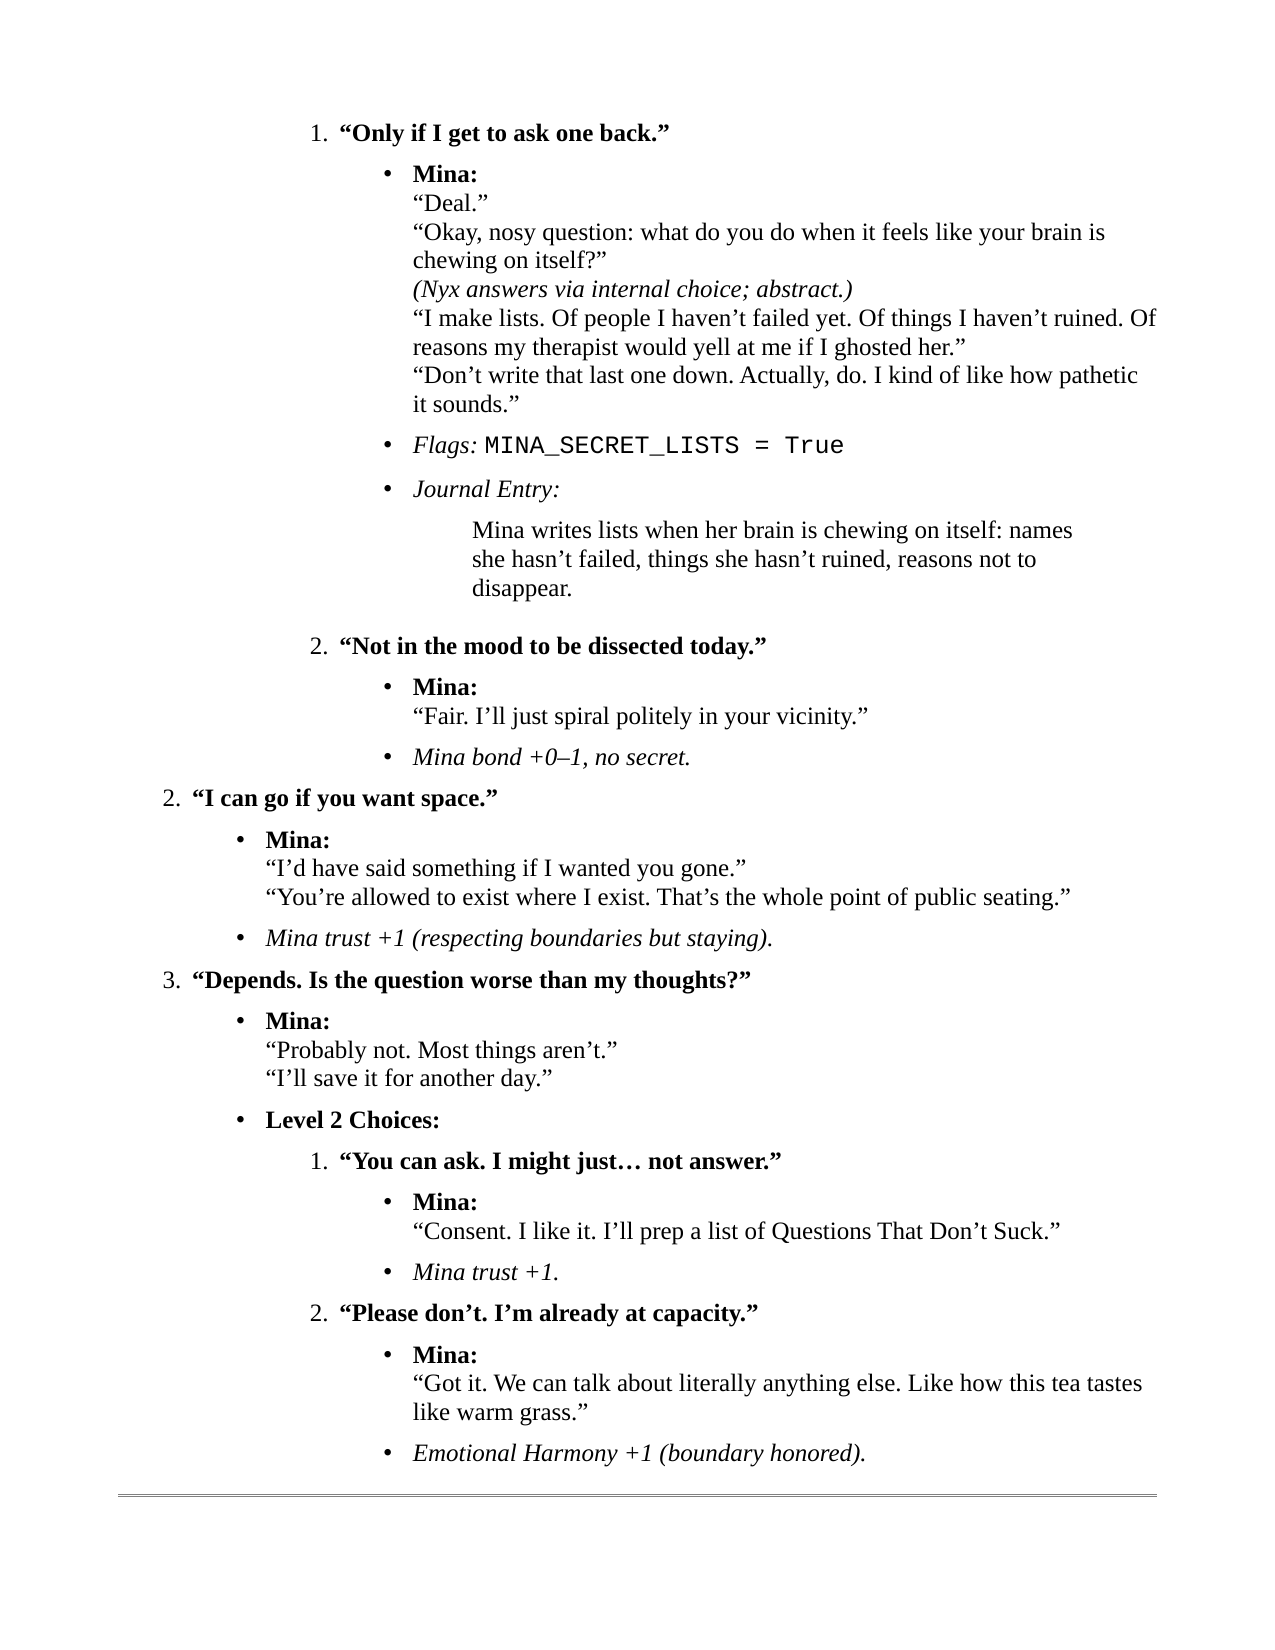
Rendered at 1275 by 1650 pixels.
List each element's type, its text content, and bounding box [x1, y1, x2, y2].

list Mina: “Probably not. Most things aren’t.” “I’ll save it for another day.” [236, 1006, 1157, 1092]
list Mina: “Fair. I’ll just spiral politely in your vicinity.” [383, 672, 1157, 730]
list Flags: MINA_SECRET_LISTS = True [383, 431, 1157, 461]
list Mina bond +0–1, no secret. [383, 742, 1157, 771]
list Mina writes lists when her brain is chewing on itself: names she hasn’t failed, things she hasn’t ruined, reasons not to disappear. [442, 515, 1098, 601]
list “Please don’t. I’m already at capacity.” [309, 1298, 1157, 1327]
list “Not in the mood to be dissected today.” [309, 631, 1157, 660]
list Mina: “I’d have said something if I wanted you gone.” “You’re allowed to exist where I exist. That’s the whole point of public seating.” [236, 825, 1157, 911]
list “Only if I get to ask one back.” [309, 118, 1157, 147]
list “Depends. Is the question worse than my thoughts?” [162, 965, 1157, 993]
list “I can go if you want space.” [162, 783, 1157, 812]
list Emotional Harmony +1 (boundary honored). [383, 1438, 1157, 1467]
list Mina trust +1. [383, 1257, 1157, 1286]
list Level 2 Choices: [236, 1105, 1157, 1133]
list Mina: “Got it. We can talk about literally anything else. Like how this tea tastes like warm grass.” [383, 1340, 1157, 1426]
list “You can ask. I might just… not answer.” [309, 1146, 1157, 1175]
list Mina trust +1 (respecting boundaries but staying). [236, 923, 1157, 952]
list Mina: “Deal.” “Okay, nosy question: what do you do when it feels like your brain is chewing on itself?” (Nyx answers via internal choice; abstract.) “I make lists. Of people I haven’t failed yet. Of things I haven’t ruined. Of reasons my therapist would yell at me if I ghosted her.” “Don’t write that last one down. Actually, do. I kind of like how pathetic it sounds.” [383, 159, 1157, 418]
list Mina: “Consent. I like it. I’ll prep a list of Questions That Don’t Suck.” [383, 1187, 1157, 1245]
list Journal Entry: [383, 474, 1157, 503]
